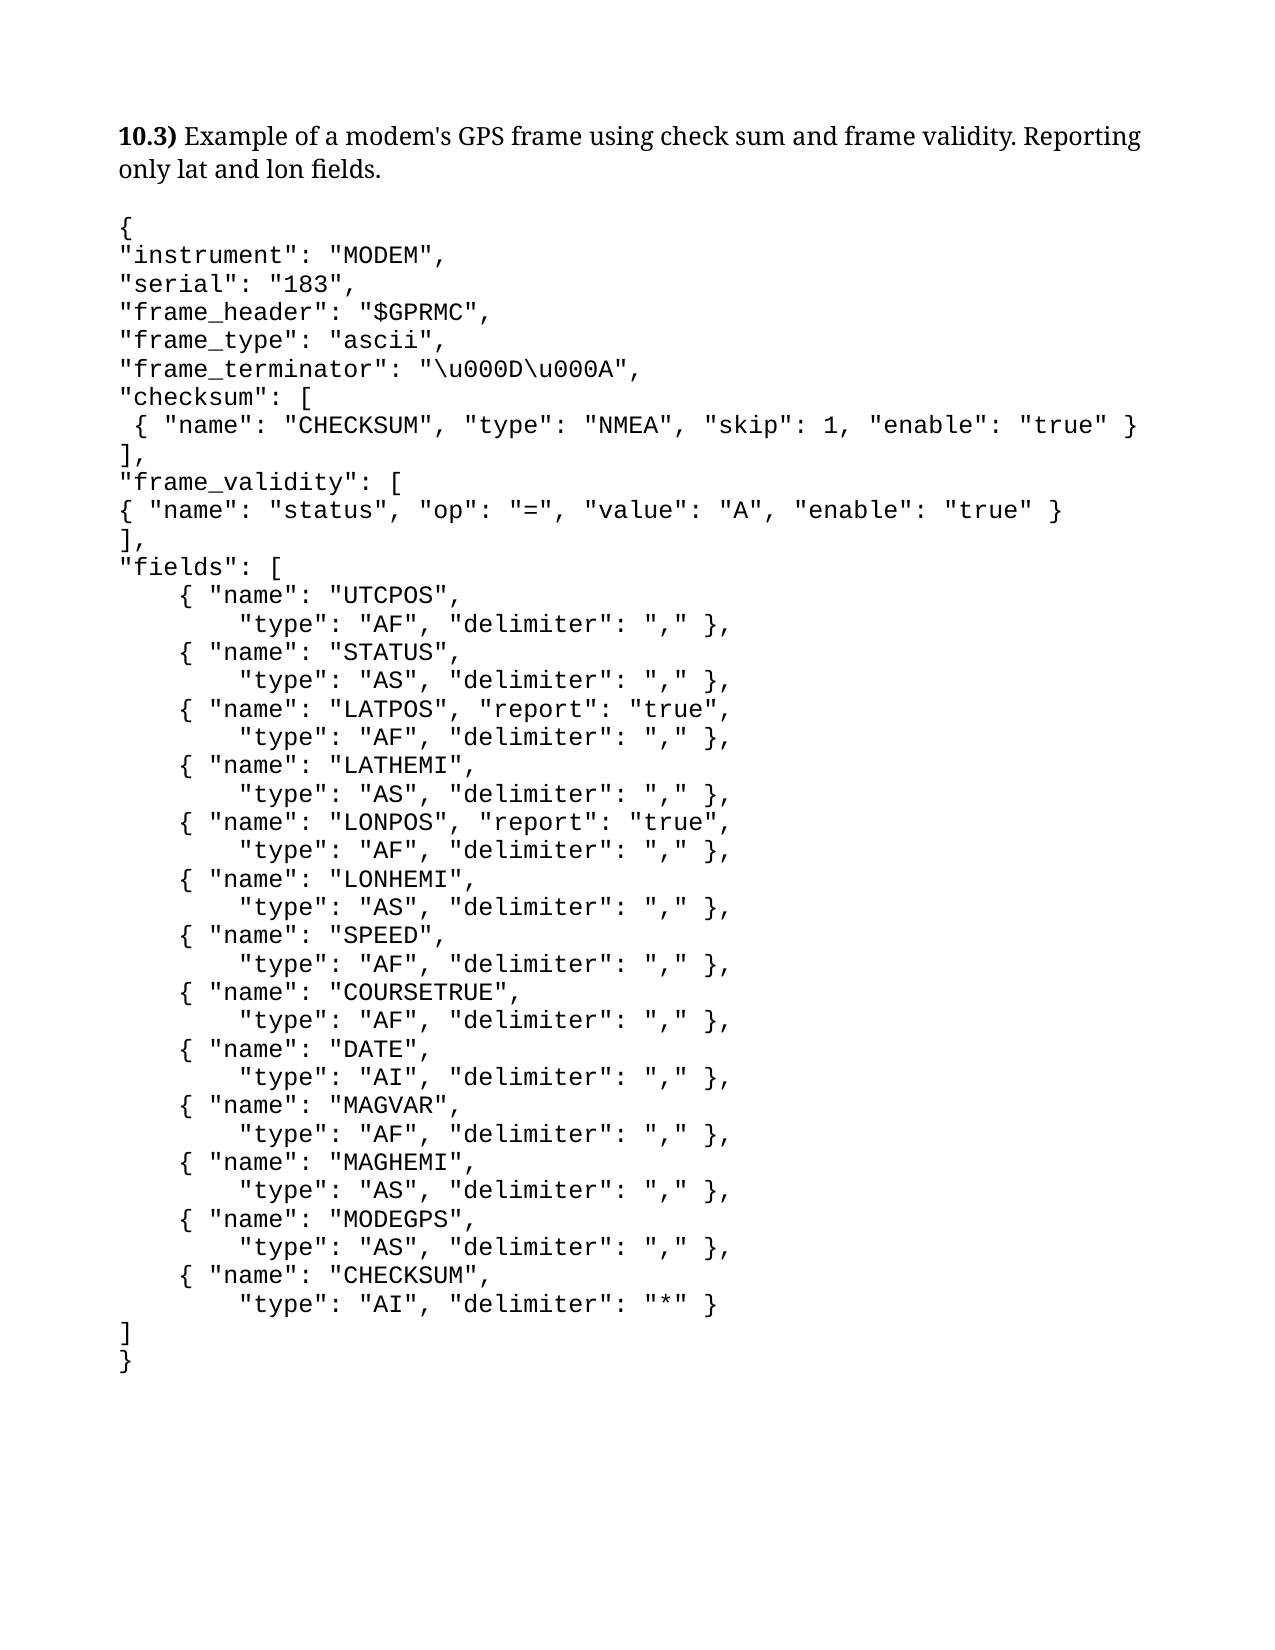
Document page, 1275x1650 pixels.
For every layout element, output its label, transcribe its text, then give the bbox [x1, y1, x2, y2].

text { "name": "status", "op": "=", "value": "A", "enable": "true" } [118, 498, 1157, 526]
text "fields": [ [118, 554, 1157, 583]
text } [118, 1348, 1157, 1376]
text { "name": "LATPOS", "report": "true", [118, 696, 1157, 724]
text "type": "AF", "delimiter": "," }, [118, 1008, 1157, 1036]
text "type": "AS", "delimiter": "," }, [118, 1234, 1157, 1263]
text { "name": "UTCPOS", [118, 583, 1157, 611]
text { "name": "MAGHEMI", [118, 1149, 1157, 1178]
text { "name": "COURSETRUE", [118, 979, 1157, 1008]
text "type": "AF", "delimiter": "," }, [118, 724, 1157, 753]
text { "name": "LONPOS", "report": "true", [118, 809, 1157, 838]
text { "name": "LONHEMI", [118, 866, 1157, 894]
text { "name": "MODEGPS", [118, 1206, 1157, 1234]
text "type": "AS", "delimiter": "," }, [118, 1178, 1157, 1206]
text { "name": "LATHEMI", [118, 753, 1157, 781]
text { "name": "CHECKSUM", [118, 1263, 1157, 1291]
text "frame_terminator": "\u000D\u000A", [118, 356, 1157, 384]
text ], [118, 441, 1157, 469]
text ] [118, 1319, 1157, 1348]
text "type": "AI", "delimiter": "*" } [118, 1291, 1157, 1319]
text "type": "AI", "delimiter": "," }, [118, 1064, 1157, 1093]
text "type": "AF", "delimiter": "," }, [118, 1121, 1157, 1149]
text 10.3) Example of a modem's GPS frame using check sum and frame validity. Reporting only lat and lon fields. [118, 118, 1157, 186]
text { "name": "STATUS", [118, 639, 1157, 668]
text ], [118, 526, 1157, 554]
text "frame_header": "$GPRMC", [118, 299, 1157, 328]
text "type": "AF", "delimiter": "," }, [118, 838, 1157, 866]
text "type": "AS", "delimiter": "," }, [118, 781, 1157, 809]
text "type": "AS", "delimiter": "," }, [118, 894, 1157, 923]
text "checksum": [ [118, 384, 1157, 413]
text "serial": "183", [118, 271, 1157, 299]
text { "name": "MAGVAR", [118, 1093, 1157, 1121]
text { "name": "DATE", [118, 1036, 1157, 1064]
text "frame_validity": [ [118, 469, 1157, 498]
text "type": "AS", "delimiter": "," }, [118, 668, 1157, 696]
text "type": "AF", "delimiter": "," }, [118, 951, 1157, 979]
text "instrument": "MODEM", [118, 243, 1157, 271]
text { "name": "SPEED", [118, 923, 1157, 951]
text "frame_type": "ascii", [118, 328, 1157, 356]
text "type": "AF", "delimiter": "," }, [118, 611, 1157, 639]
text { [118, 214, 1157, 243]
text { "name": "CHECKSUM", "type": "NMEA", "skip": 1, "enable": "true" } [118, 413, 1157, 441]
